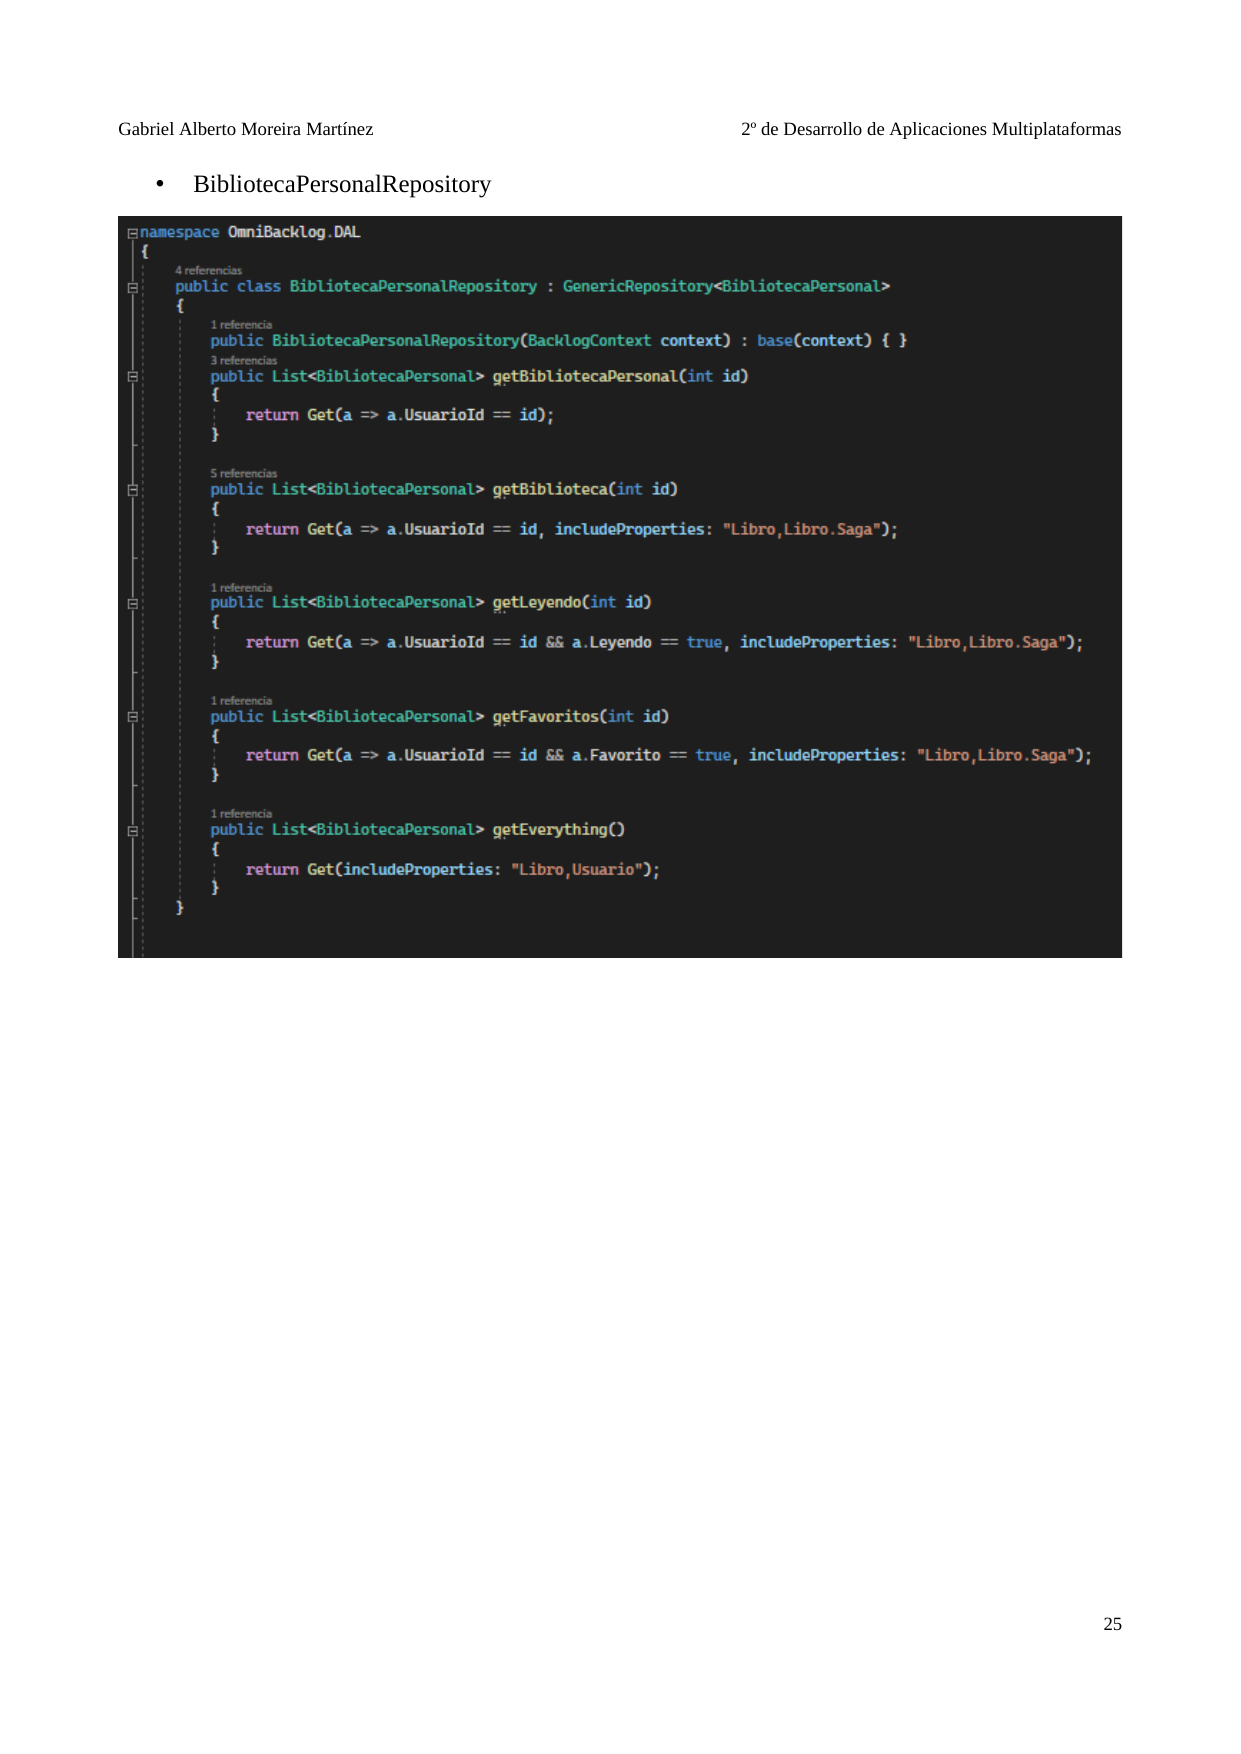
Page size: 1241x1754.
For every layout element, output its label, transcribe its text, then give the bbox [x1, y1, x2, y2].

list BibliotecaPersonalRepository [156, 169, 1122, 198]
picture [118, 216, 1123, 958]
